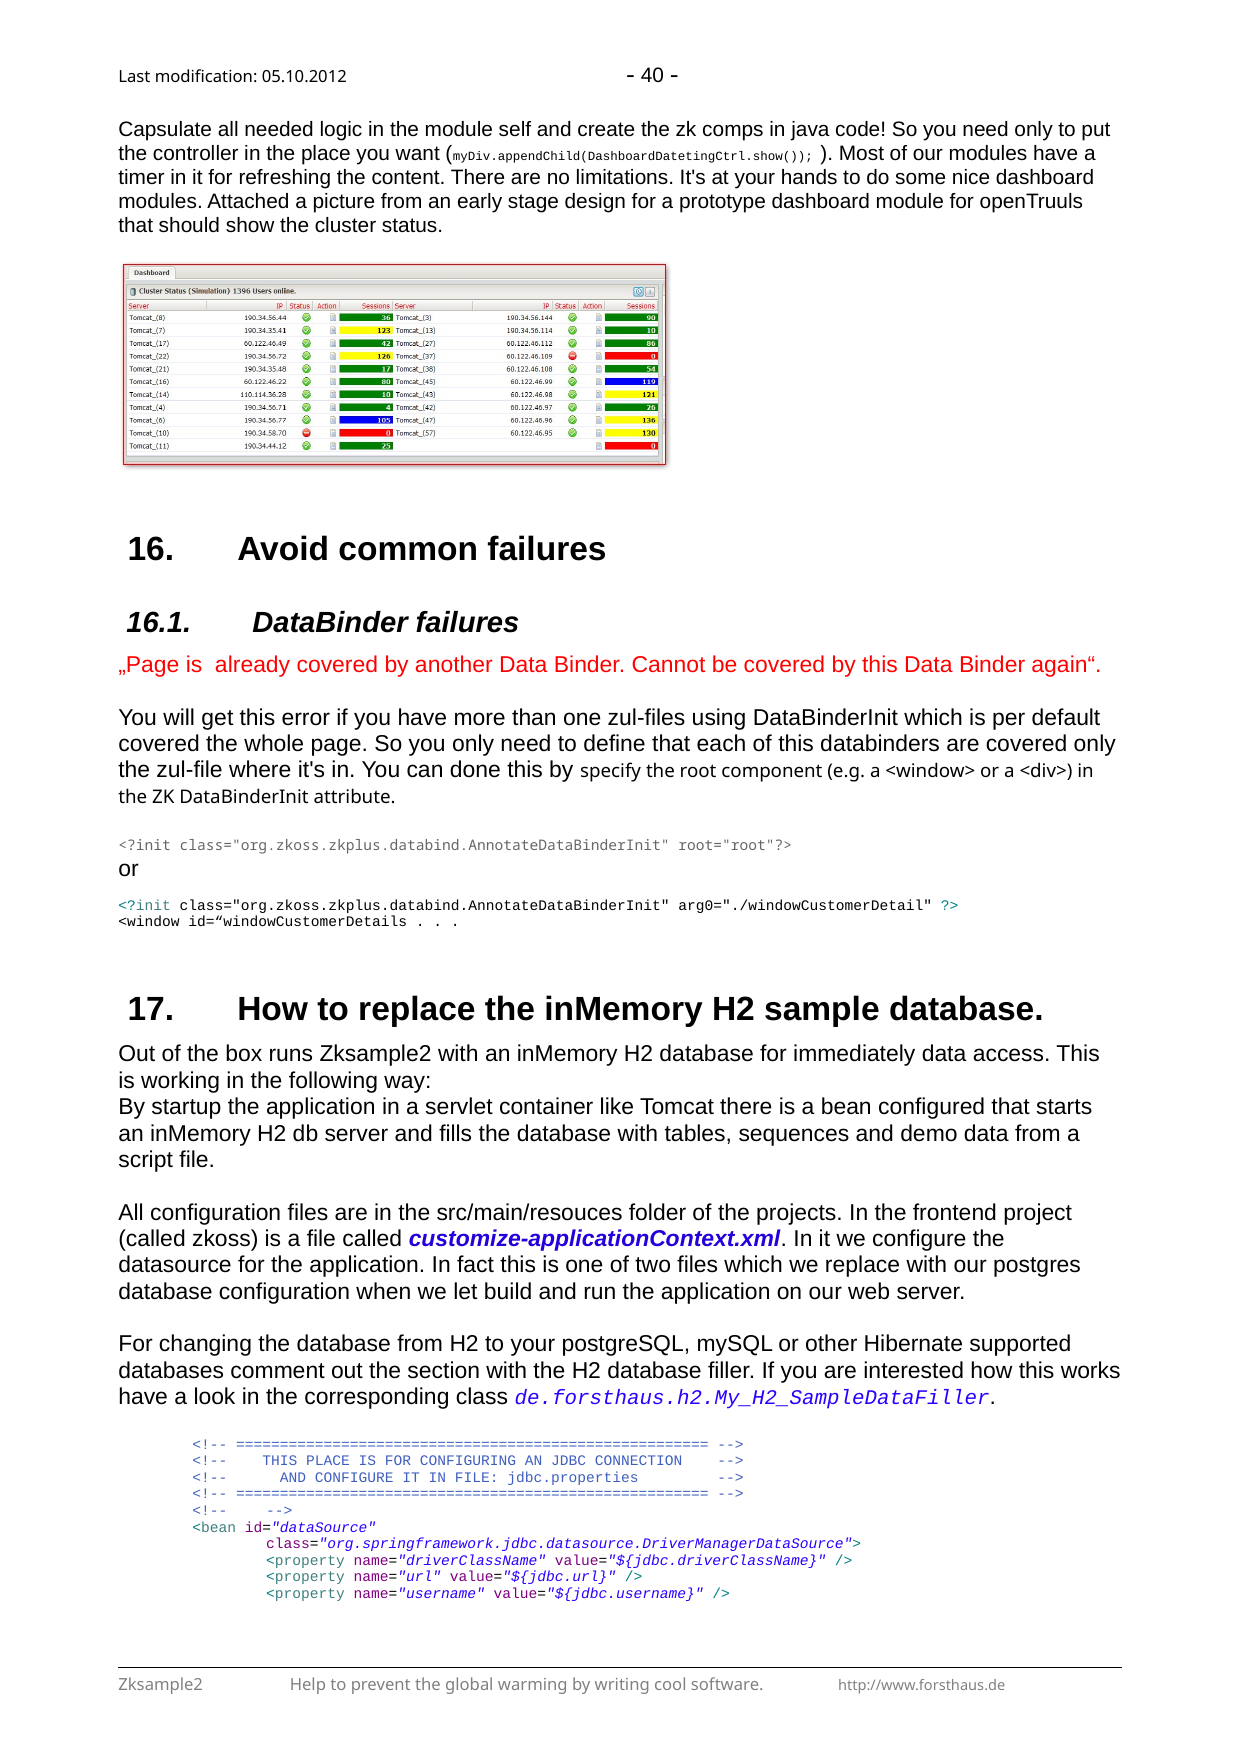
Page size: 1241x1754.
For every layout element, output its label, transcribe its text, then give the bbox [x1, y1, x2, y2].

subtitle How to replace the inMemory H2 sample database. [118, 989, 1122, 1028]
text <property name="username" value="${jdbc.username}" /> [118, 1586, 1122, 1603]
text <property name="url" value="${jdbc.url}" /> [118, 1569, 1122, 1586]
text Out of the box runs Zksample2 with an inMemory H2 database for immediately data access. This is working in the following way: [118, 1040, 1122, 1093]
picture [119, 261, 672, 471]
text <!-- ====================================================== --> [118, 1487, 1122, 1503]
subtitle DataBinder failures [118, 605, 1122, 638]
text Capsulate all needed logic in the module self and create the zk comps in java code! So you need only to put the controller in the place you want (myDiv.appendChild(DashboardDatetingCtrl.show()); ). Most of our modules have a timer in it for refreshing the content. There are no limitations. It's at your hands to do some nice dashboard modules. Attached a picture from an early stage design for a prototype dashboard module for openTruuls that should show the cluster status. [118, 117, 1122, 237]
text You will get this error if you have more than one zul-files using DataBinderInit which is per default covered the whole page. So you only need to define that each of this databinders are covered only the zul-file where it's in. You can done this by specify the root component (e.g. a <window> or a <div>) in the ZK DataBinderInit attribute. [118, 704, 1122, 809]
text <!-- ====================================================== --> [118, 1437, 1122, 1454]
text <!-- --> [118, 1503, 1122, 1520]
text <bean id="dataSource" [118, 1520, 1122, 1536]
text By startup the application in a servlet container like Tomcat there is a bean configured that starts an inMemory H2 db server and fills the database with tables, sequences and demo data from a script file. [118, 1093, 1122, 1172]
text <property name="driverClassName" value="${jdbc.driverClassName}" /> [118, 1553, 1122, 1569]
text All configuration files are in the src/main/resouces folder of the projects. In the frontend project (called zkoss) is a file called customize-applicationContext.xml. In it we configure the datasource for the application. In fact this is one of two files which we replace with our postgres database configuration when we let build and run the application on our web server. [118, 1198, 1122, 1304]
text <!-- THIS PLACE IS FOR CONFIGURING AN JDBC CONNECTION --> [118, 1454, 1122, 1470]
text <window id=“windowCustomerDetails . . . [118, 914, 1122, 931]
text or [118, 855, 1122, 881]
text For changing the database from H2 to your postgreSQL, mySQL or other Hibernate supported databases comment out the section with the H2 database filler. If you are interested how this works have a look in the corresponding class de.forsthaus.h2.My_H2_SampleDataFiller. [118, 1330, 1122, 1411]
text class="org.springframework.jdbc.datasource.DriverManagerDataSource"> [118, 1536, 1122, 1553]
subtitle Avoid common failures [118, 529, 1122, 567]
text <?init class="org.zkoss.zkplus.databind.AnnotateDataBinderInit" root="root"?> [118, 835, 1122, 855]
text <?init class="org.zkoss.zkplus.databind.AnnotateDataBinderInit" arg0="./windowCustomerDetail" ?> [118, 898, 1122, 914]
text „Page is already covered by another Data Binder. Cannot be covered by this Data Binder again“. [118, 651, 1122, 677]
text <!-- AND CONFIGURE IT IN FILE: jdbc.properties --> [118, 1470, 1122, 1487]
